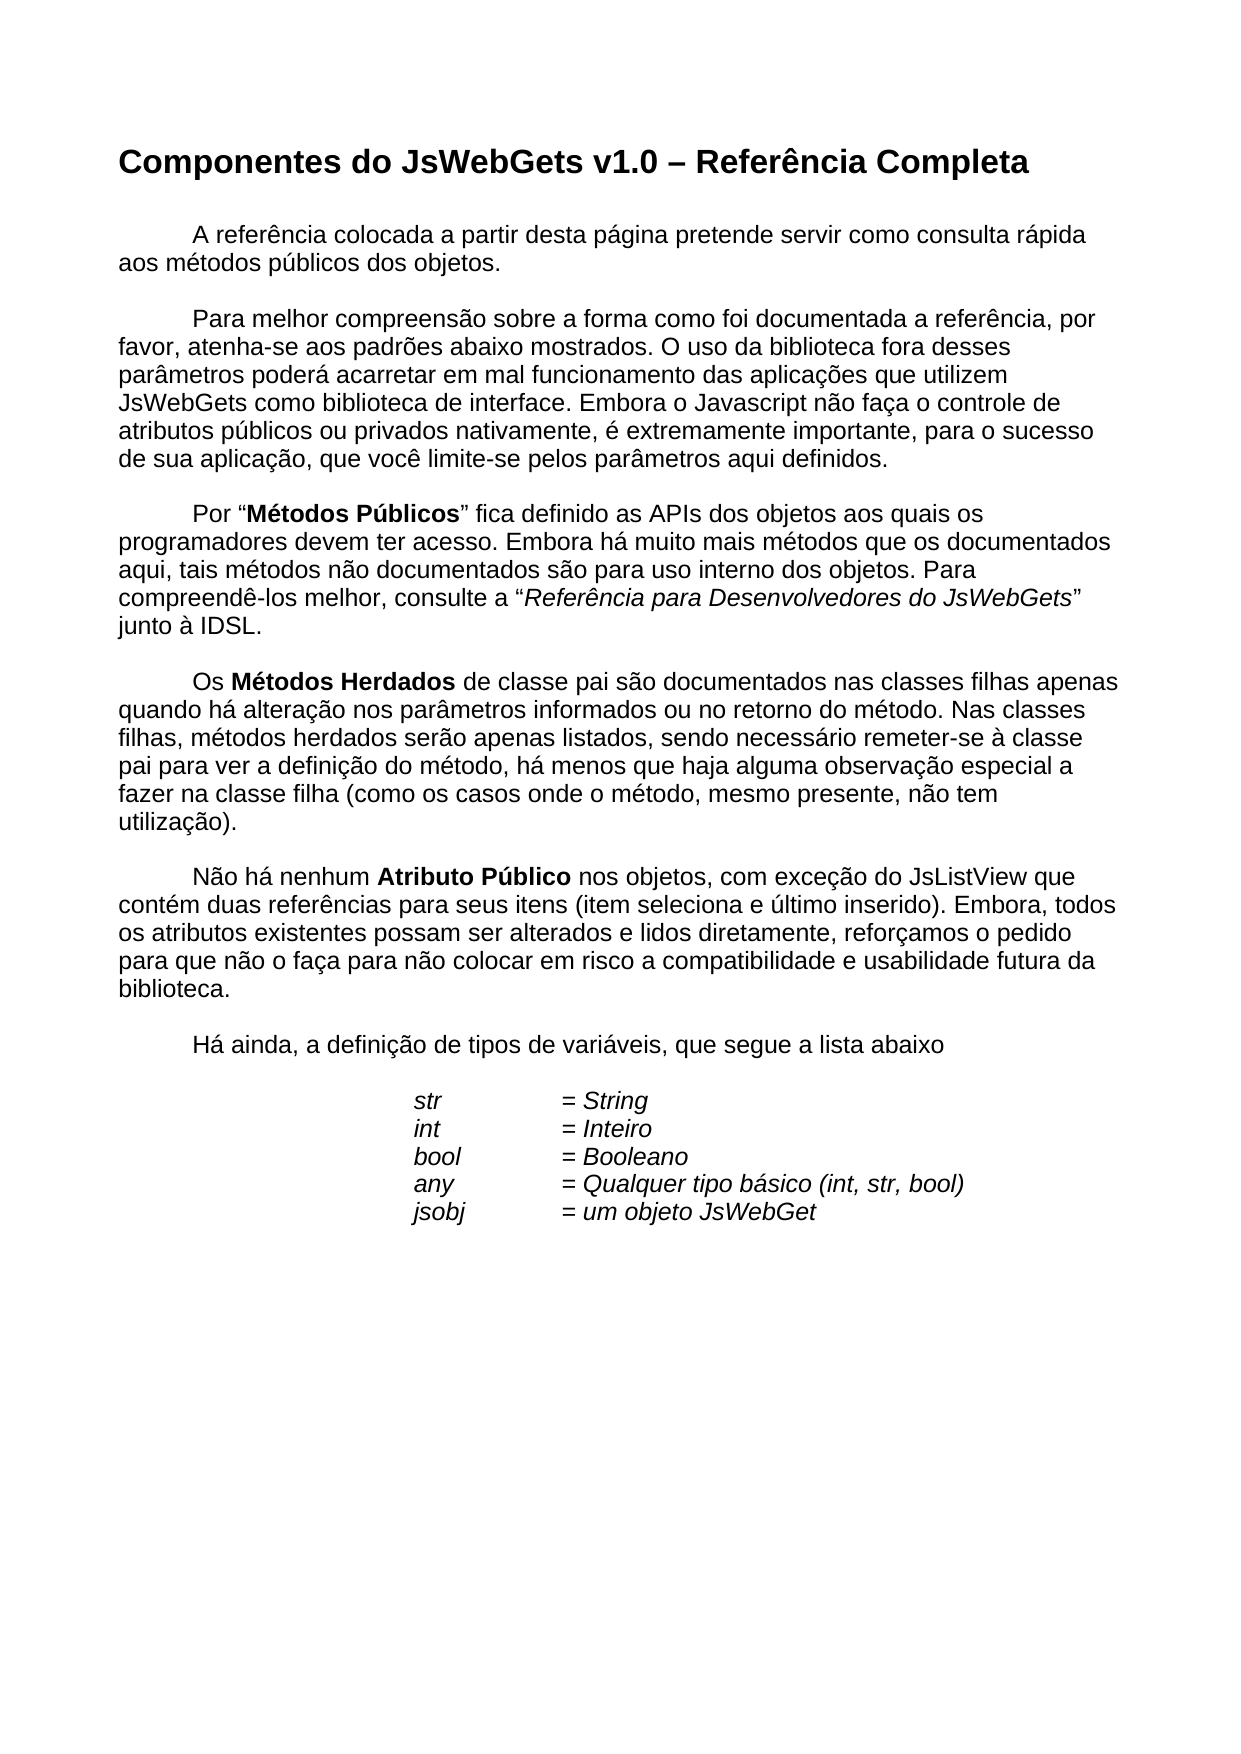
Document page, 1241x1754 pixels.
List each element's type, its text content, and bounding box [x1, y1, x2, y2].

text Não há nenhum Atributo Público nos objetos, com exceção do JsListView que contém duas referências para seus itens (item seleciona e último inserido). Embora, todos os atributos existentes possam ser alterados e lidos diretamente, reforçamos o pedido para que não o faça para não colocar em risco a compatibilidade e usabilidade futura da biblioteca. [118, 863, 1122, 1003]
text Os Métodos Herdados de classe pai são documentados nas classes filhas apenas quando há alteração nos parâmetros informados ou no retorno do método. Nas classes filhas, métodos herdados serão apenas listados, sendo necessário remeter-se à classe pai para ver a definição do método, há menos que haja alguma observação especial a fazer na classe filha (como os casos onde o método, mesmo presente, não tem utilização). [118, 668, 1122, 835]
text Por “Métodos Públicos” fica definido as APIs dos objetos aos quais os programadores devem ter acesso. Embora há muito mais métodos que os documentados aqui, tais métodos não documentados são para uso interno dos objetos. Para compreendê-los melhor, consulte a “Referência para Desenvolvedores do JsWebGets” junto à IDSL. [118, 500, 1122, 640]
text Para melhor compreensão sobre a forma como foi documentada a referência, por favor, atenha-se aos padrões abaixo mostrados. O uso da biblioteca fora desses parâmetros poderá acarretar em mal funcionamento das aplicações que utilizem JsWebGets como biblioteca de interface. Embora o Javascript não faça o controle de atributos públicos ou privados nativamente, é extremamente importante, para o sucesso de sua aplicação, que você limite-se pelos parâmetros aqui definidos. [118, 305, 1122, 472]
text bool = Booleano [118, 1142, 1122, 1170]
text int = Inteiro [118, 1114, 1122, 1142]
text jsobj = um objeto JsWebGet [118, 1198, 1122, 1226]
text any = Qualquer tipo básico (int, str, bool) [118, 1170, 1122, 1198]
text Há ainda, a definição de tipos de variáveis, que segue a lista abaixo [118, 1031, 1122, 1058]
text str = String [118, 1086, 1122, 1114]
text A referência colocada a partir desta página pretende servir como consulta rápida aos métodos públicos dos objetos. [118, 221, 1122, 277]
subtitle Componentes do JsWebGets v1.0 – Referência Completa [118, 143, 1122, 181]
